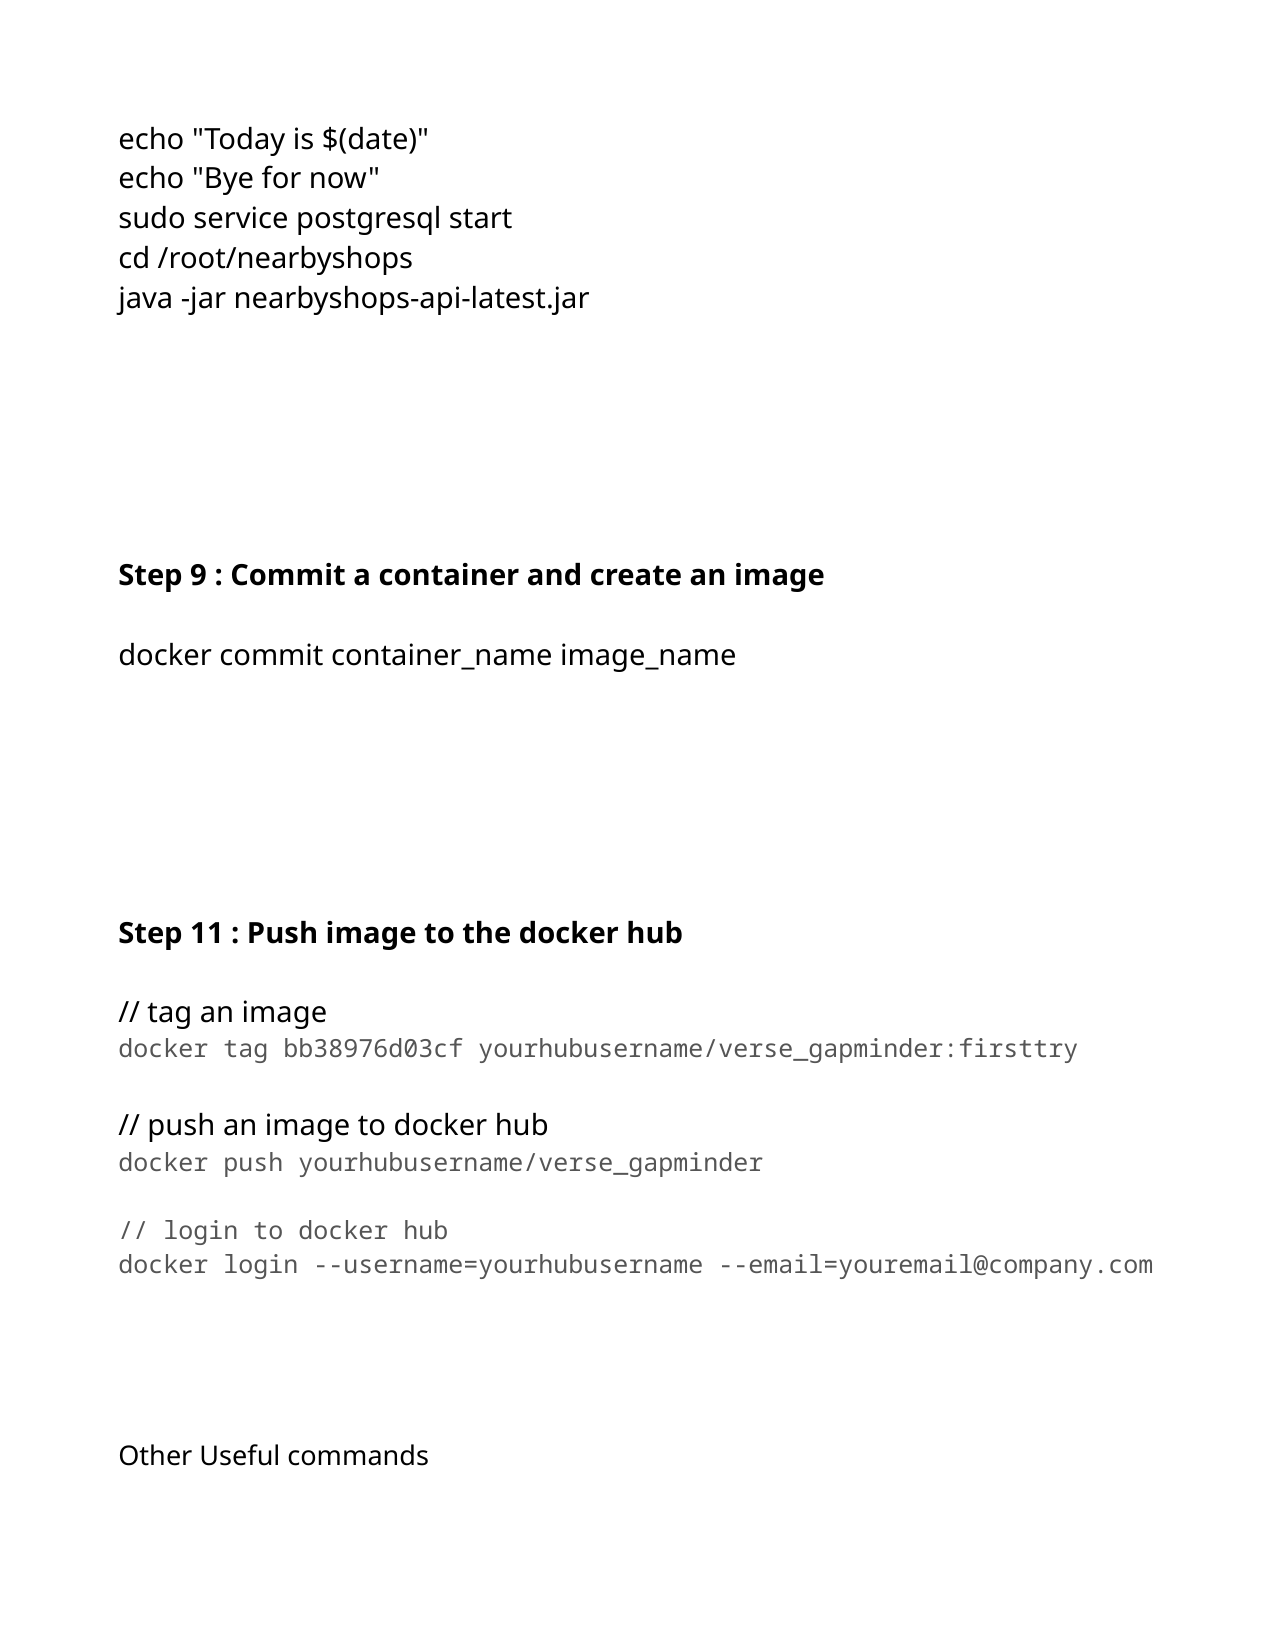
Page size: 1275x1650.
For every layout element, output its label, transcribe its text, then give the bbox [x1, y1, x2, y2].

text Step 9 : Commit a container and create an image [118, 555, 1157, 594]
text sudo service postgresql start [118, 197, 1157, 237]
text java -jar nearbyshops-api-latest.jar [118, 277, 1157, 317]
text docker push yourhubusername/verse_gapminder [118, 1144, 1157, 1178]
text docker commit container_name image_name [118, 634, 1157, 674]
text echo "Bye for now" [118, 158, 1157, 197]
text // tag an image [118, 991, 1157, 1031]
text // push an image to docker hub [118, 1105, 1157, 1144]
text Step 11 : Push image to the docker hub [118, 912, 1157, 952]
text Other Useful commands [118, 1437, 1157, 1473]
text cd /root/nearbyshops [118, 237, 1157, 277]
text docker login --username=yourhubusername --email=youremail@company.com [118, 1247, 1157, 1281]
text echo "Today is $(date)" [118, 118, 1157, 158]
text // login to docker hub [118, 1212, 1157, 1247]
text docker tag bb38976d03cf yourhubusername/verse_gapminder:firsttry [118, 1031, 1157, 1065]
